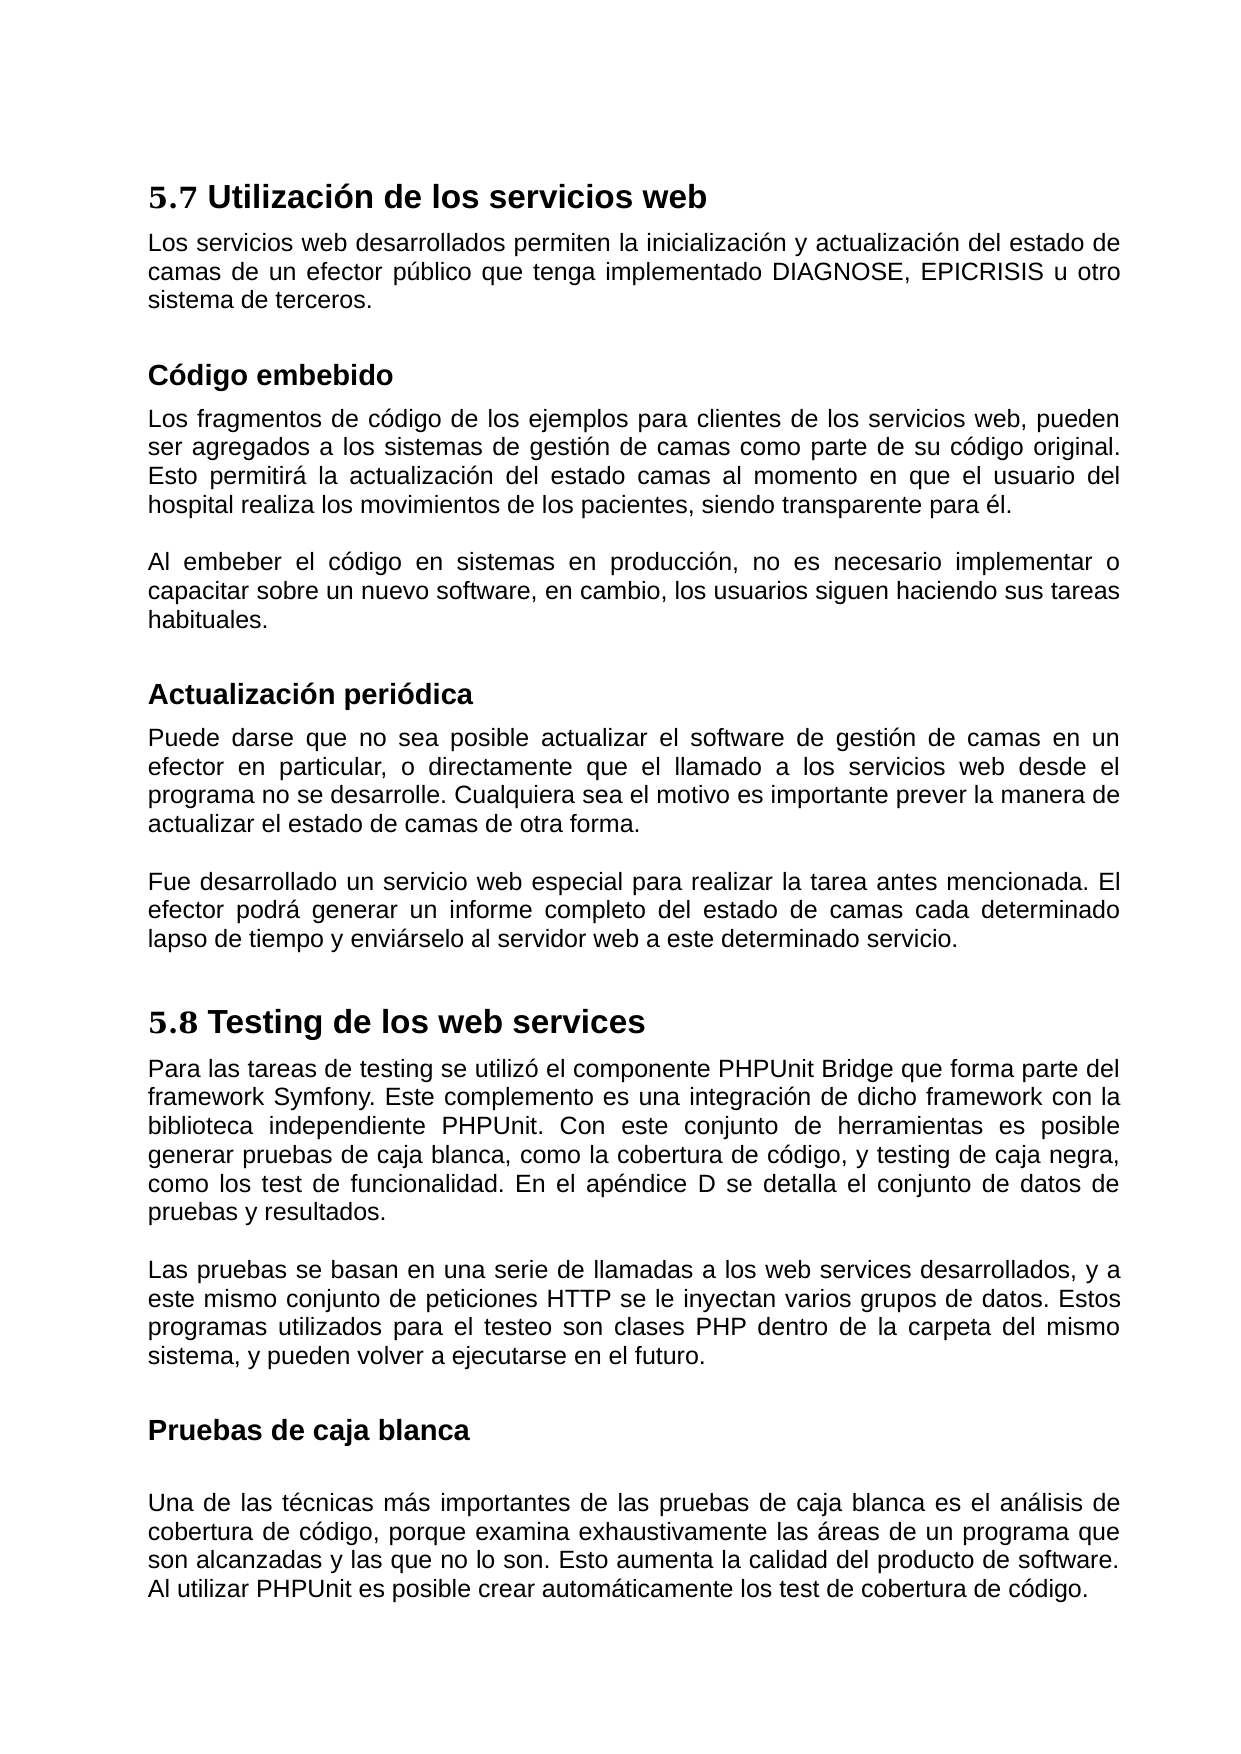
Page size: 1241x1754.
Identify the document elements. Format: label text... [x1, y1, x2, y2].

text Al embeber el código en sistemas en producción, no es necesario implementar o capacitar sobre un nuevo software, en cambio, los usuarios siguen haciendo sus tareas habituales. [148, 547, 1122, 634]
subtitle Pruebas de caja blanca [148, 1413, 1122, 1447]
subtitle Código embebido [148, 358, 1122, 391]
text Puede darse que no sea posible actualizar el software de gestión de camas en un efector en particular, o directamente que el llamado a los servicios web desde el programa no se desarrolle. Cualquiera sea el motivo es importante prever la manera de actualizar el estado de camas de otra forma. [148, 723, 1122, 838]
text Las pruebas se basan en una serie de llamadas a los web services desarrollados, y a este mismo conjunto de peticiones HTTP se le inyectan varios grupos de datos. Estos programas utilizados para el testeo son clases PHP dentro de la carpeta del mismo sistema, y pueden volver a ejecutarse en el futuro. [148, 1255, 1122, 1370]
text Los fragmentos de código de los ejemplos para clientes de los servicios web, pueden ser agregados a los sistemas de gestión de camas como parte de su código original. Esto permitirá la actualización del estado camas al momento en que el usuario del hospital realiza los movimientos de los pacientes, siendo transparente para él. [148, 404, 1122, 519]
subtitle 5.8 Testing de los web services [148, 1003, 1122, 1041]
text Los servicios web desarrollados permiten la inicialización y actualización del estado de camas de un efector público que tenga implementado DIAGNOSE, EPICRISIS u otro sistema de terceros. [148, 228, 1122, 314]
subtitle Actualización periódica [148, 677, 1122, 711]
text Fue desarrollado un servicio web especial para realizar la tarea antes mencionada. El efector podrá generar un informe completo del estado de camas cada determinado lapso de tiempo y enviárselo al servidor web a este determinado servicio. [148, 867, 1122, 953]
text Una de las técnicas más importantes de las pruebas de caja blanca es el análisis de cobertura de código, porque examina exhaustivamente las áreas de un programa que son alcanzadas y las que no lo son. Esto aumenta la calidad del producto de software. Al utilizar PHPUnit es posible crear automáticamente los test de cobertura de código. [148, 1488, 1122, 1603]
text Para las tareas de testing se utilizó el componente PHPUnit Bridge que forma parte del framework Symfony. Este complemento es una integración de dicho framework con la biblioteca independiente PHPUnit. Con este conjunto de herramientas es posible generar pruebas de caja blanca, como la cobertura de código, y testing de caja negra, como los test de funcionalidad. En el apéndice D se detalla el conjunto de datos de pruebas y resultados. [148, 1053, 1122, 1226]
subtitle 5.7 Utilización de los servicios web [148, 177, 1122, 216]
